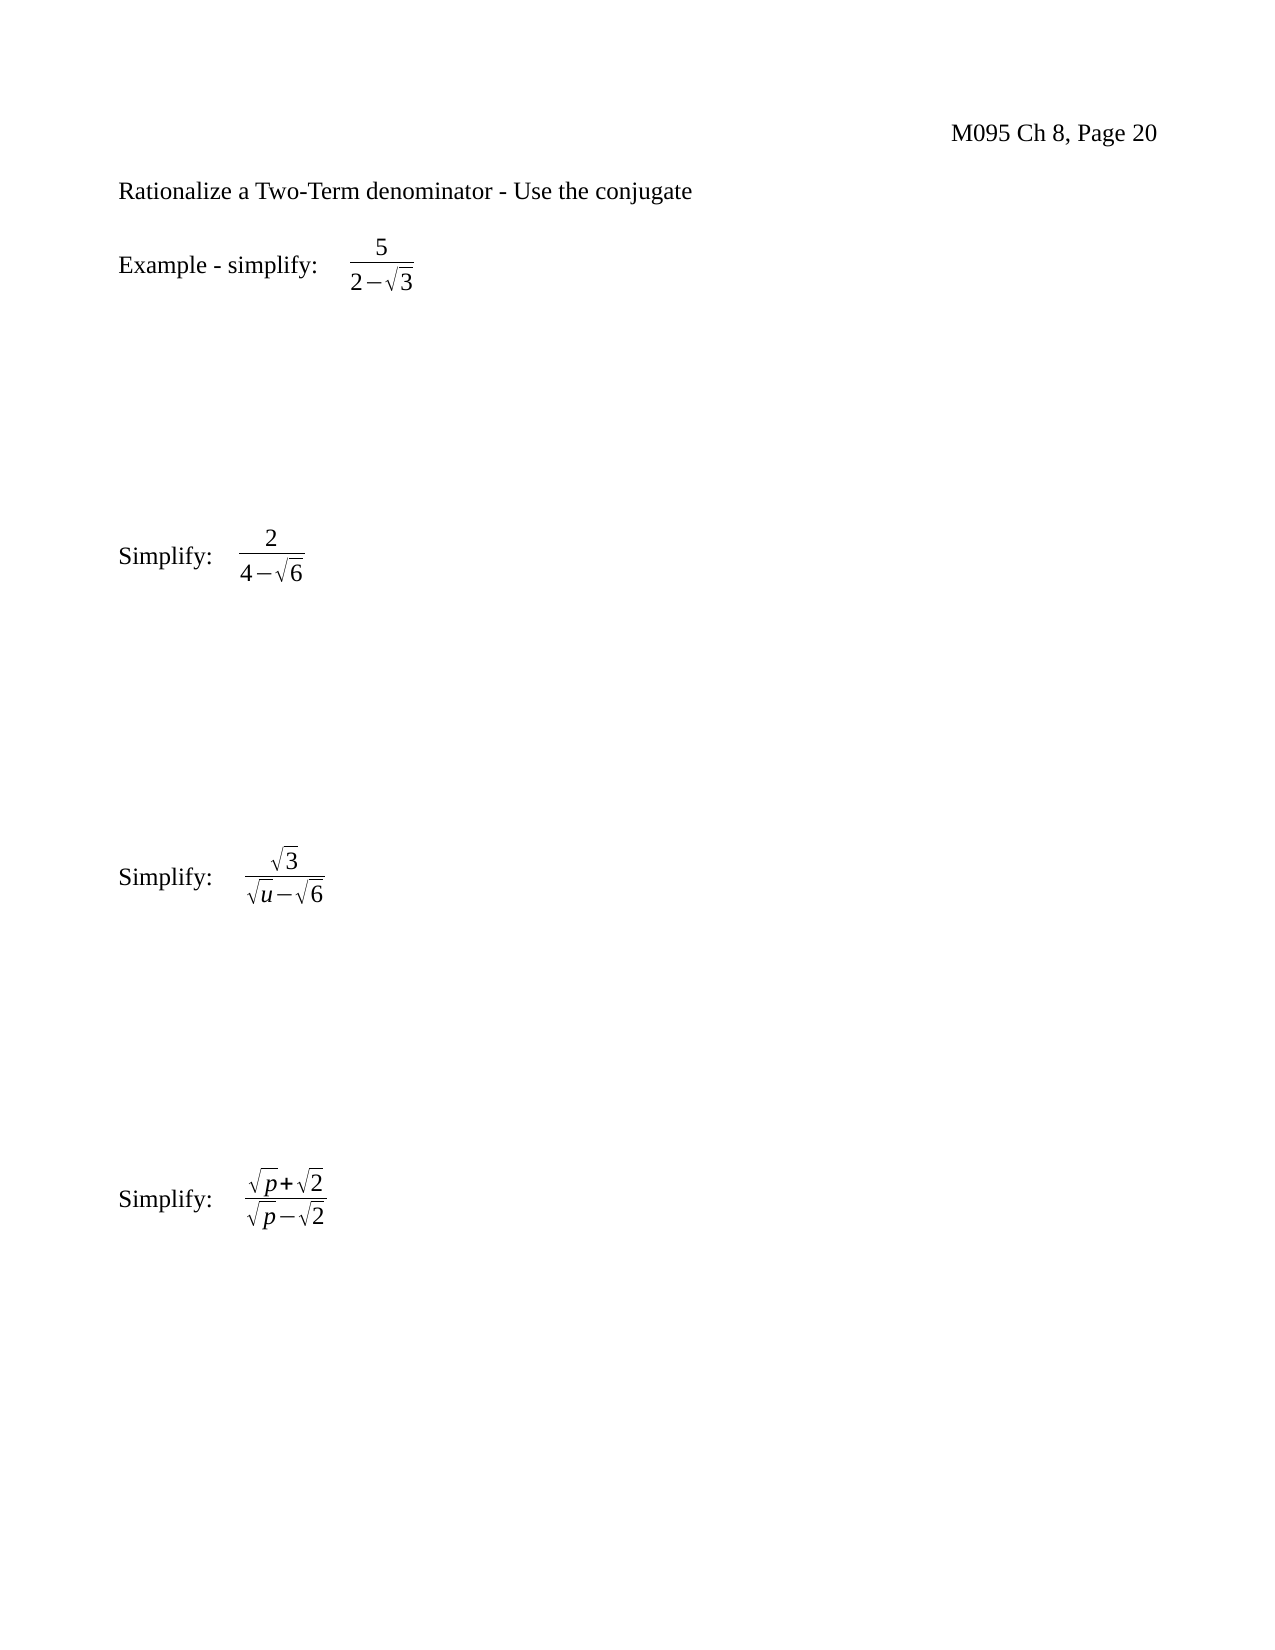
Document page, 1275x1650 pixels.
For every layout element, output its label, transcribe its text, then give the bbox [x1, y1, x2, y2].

text Simplify: [118, 1167, 1157, 1230]
text Simplify: [118, 525, 1157, 586]
text Simplify: [118, 845, 1157, 908]
text Example - simplify: [118, 234, 1157, 295]
text Rationalize a Two-Term denominator - Use the conjugate [118, 176, 1157, 205]
